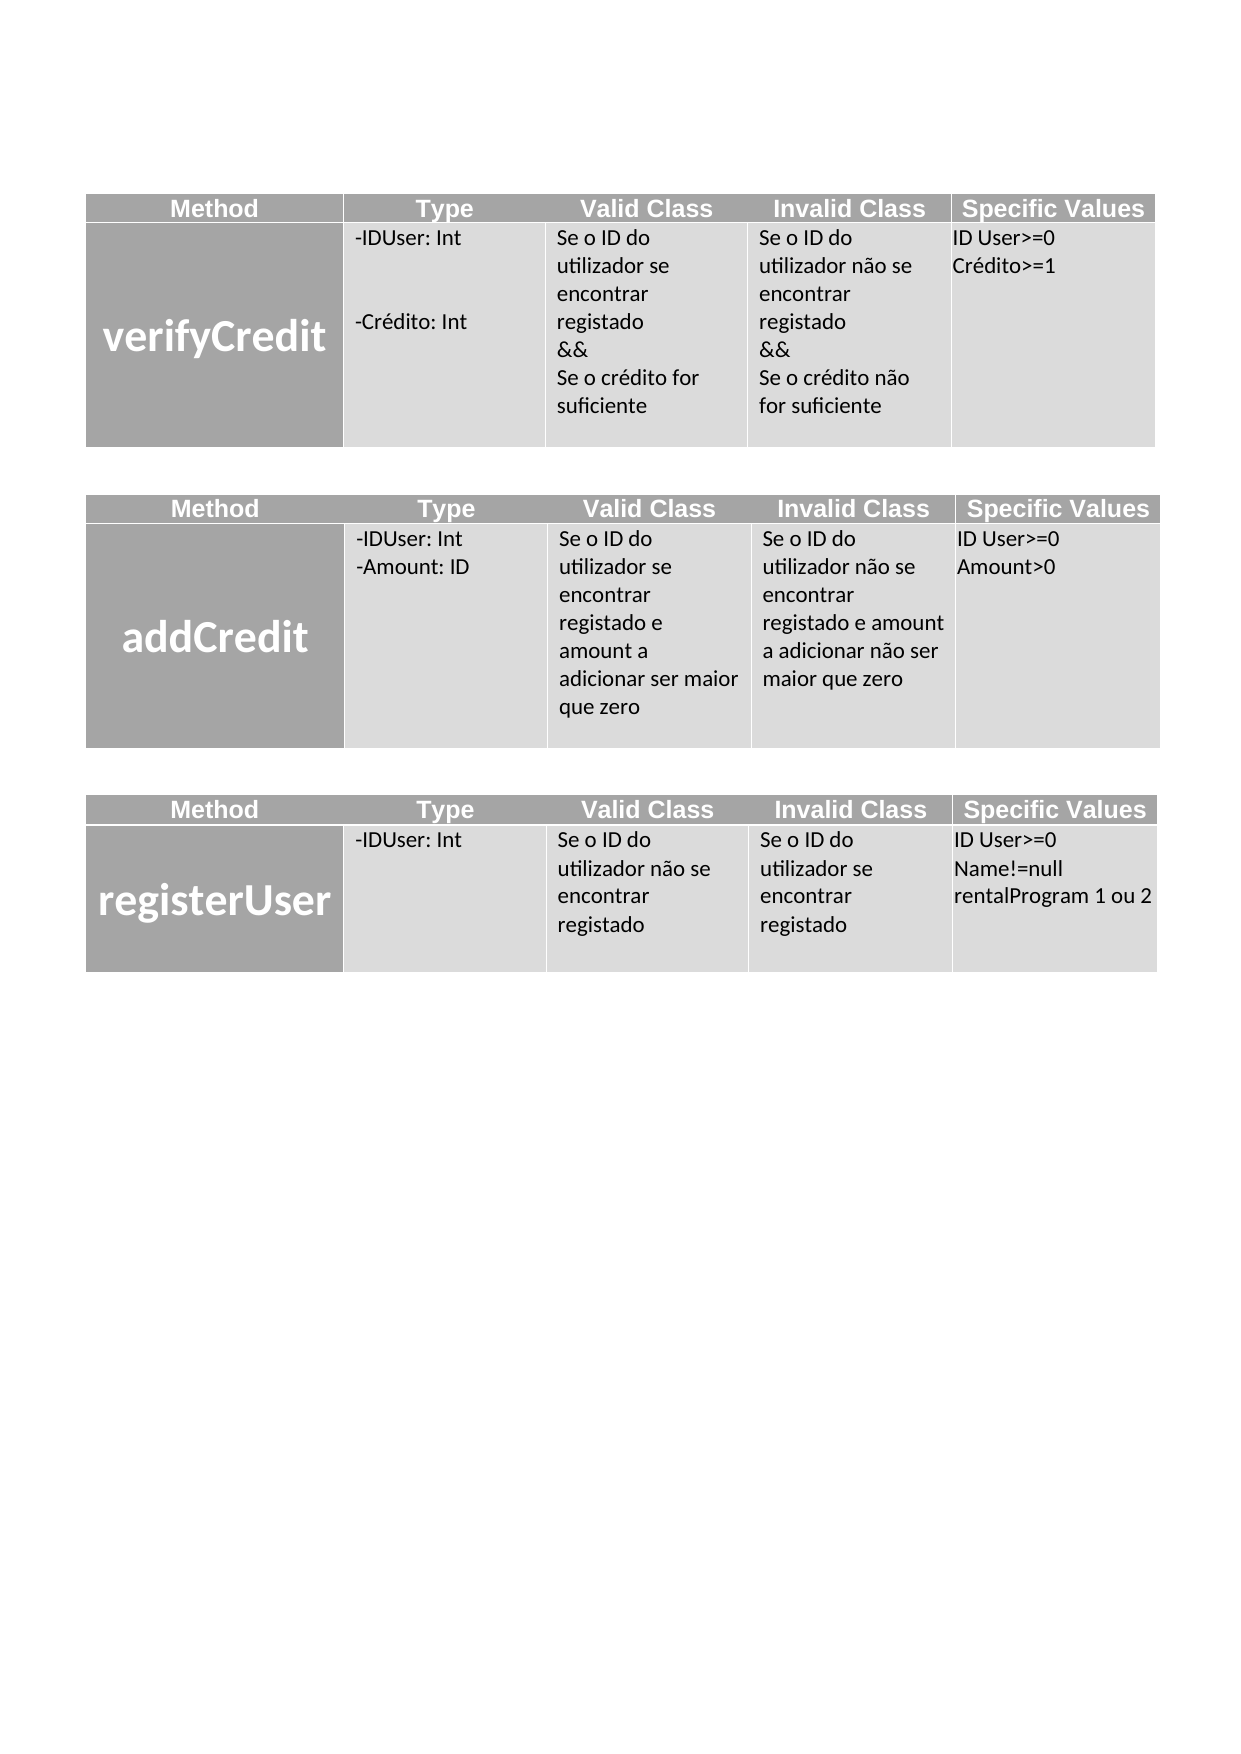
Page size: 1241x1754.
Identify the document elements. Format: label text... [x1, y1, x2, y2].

table_header Specific Values [952, 194, 1155, 222]
table_cell -IDUser: Int -Crédito: Int [344, 223, 545, 447]
table_cell Se o ID do utilizador se encontrar registado && Se o crédito for suficiente [546, 223, 747, 447]
table_cell ID User>=0 Name!=null rentalProgram 1 ou 2 [953, 826, 1157, 972]
table_header Invalid Class [751, 495, 955, 523]
table_cell -IDUser: Int -Amount: ID [345, 524, 547, 748]
table_header Type [344, 795, 546, 824]
table_header Method [86, 194, 343, 222]
table_cell -IDUser: Int [344, 826, 546, 972]
table_header Type [344, 194, 545, 222]
table_cell Se o ID do utilizador se encontrar registado e amount a adicionar ser maior que zero [548, 524, 751, 748]
table_cell Se o ID do utilizador não se encontrar registado [547, 826, 748, 972]
table_cell verifyCredit [86, 223, 343, 447]
table_header Type [345, 495, 548, 523]
table_cell Se o ID do utilizador se encontrar registado [749, 826, 952, 972]
table_header Method [86, 495, 345, 523]
table_header Invalid Class [749, 795, 952, 824]
table_header Invalid Class [748, 194, 951, 222]
table_header Valid Class [545, 194, 748, 222]
table_cell addCredit [86, 524, 344, 748]
table_header Valid Class [546, 795, 749, 824]
table_cell ID User>=0 Amount>0 [956, 524, 1160, 748]
table_cell Se o ID do utilizador não se encontrar registado && Se o crédito não for suficiente [748, 223, 951, 447]
table_cell registerUser [86, 826, 343, 972]
table_header Method [86, 795, 344, 824]
table_cell ID User>=0 Crédito>=1 [952, 223, 1155, 447]
table_header Valid Class [548, 495, 751, 523]
table_header Specific Values [953, 795, 1157, 824]
table_cell Se o ID do utilizador não se encontrar registado e amount a adicionar não ser maior que zero [752, 524, 955, 748]
table_header Specific Values [956, 495, 1160, 523]
